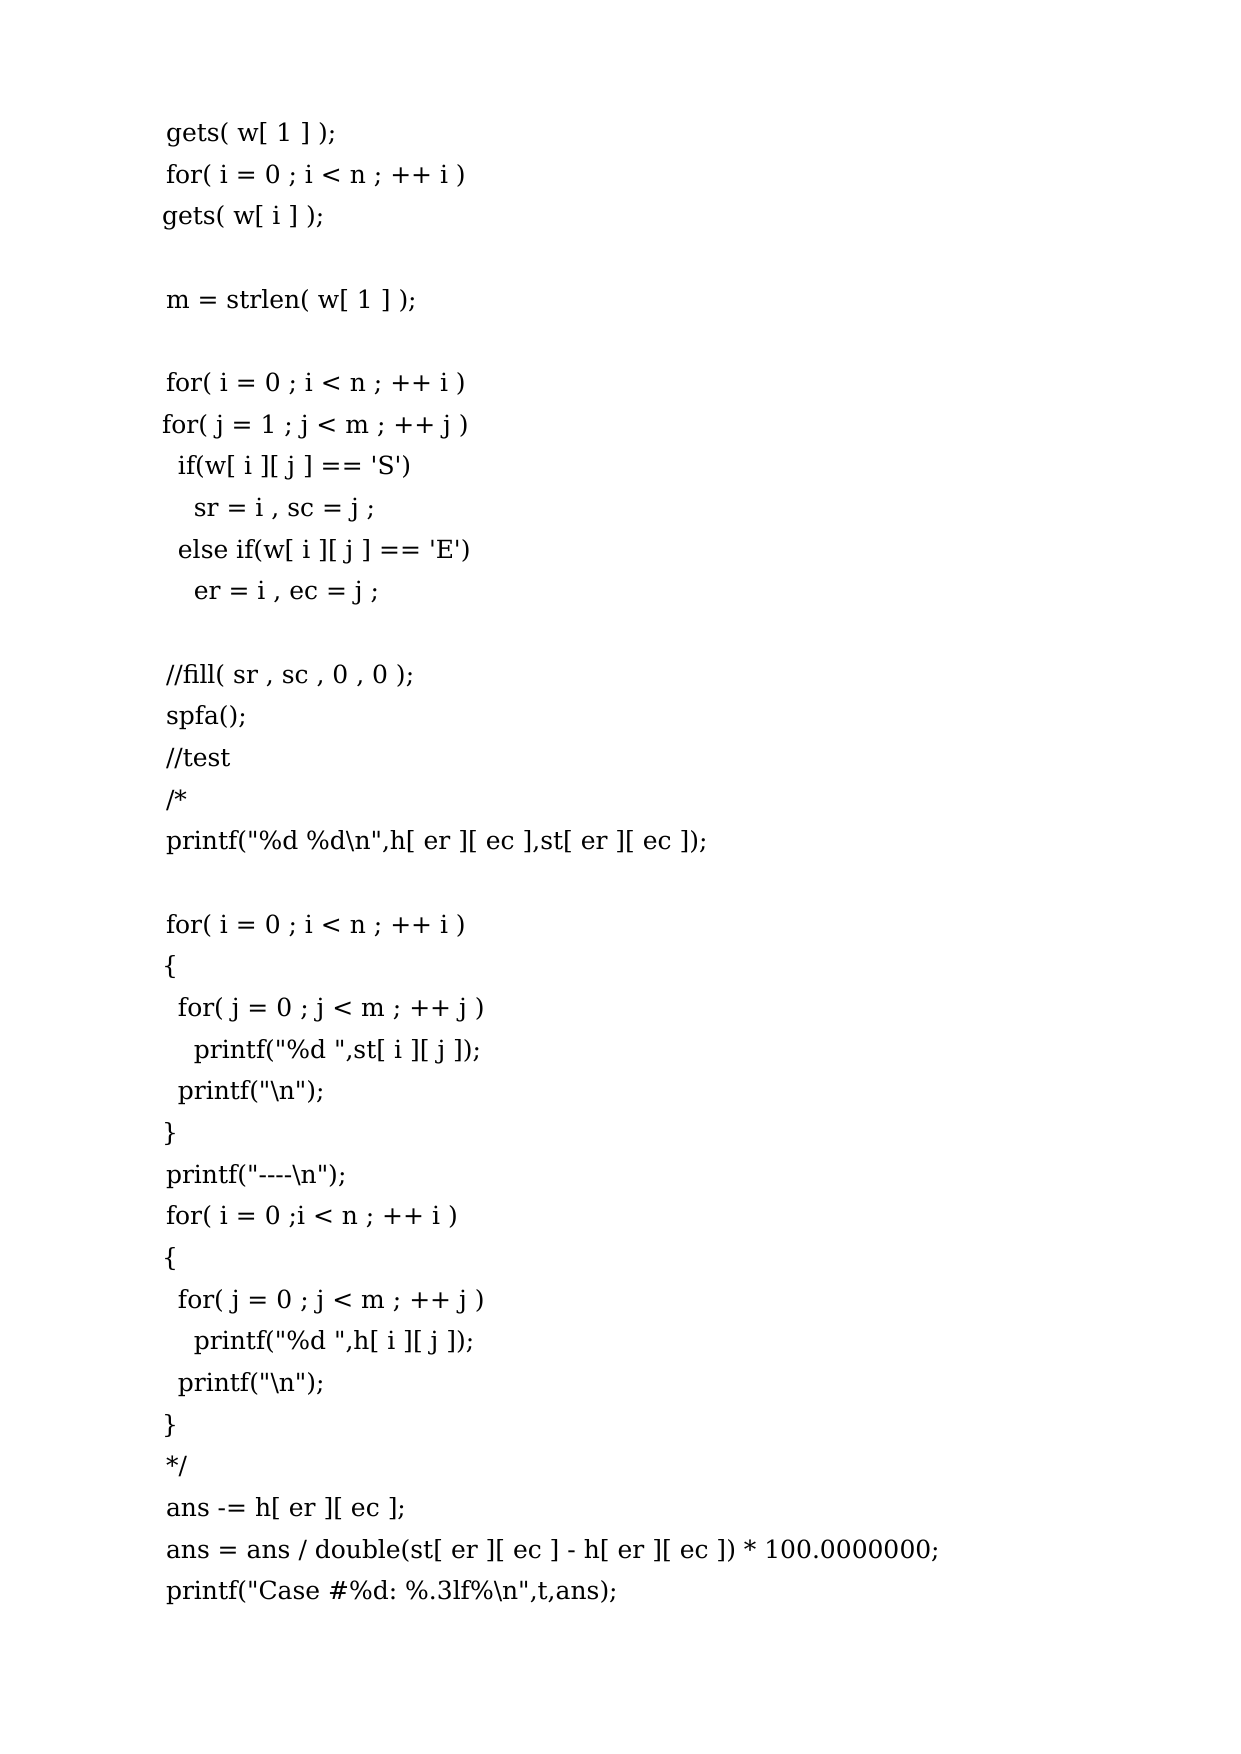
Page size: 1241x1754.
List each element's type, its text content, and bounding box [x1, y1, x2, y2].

text gets( w[ i ] ); [118, 201, 1122, 231]
text for( i = 0 ; i < n ; ++ i ) [118, 910, 1122, 939]
text gets( w[ 1 ] ); [118, 118, 1122, 147]
text m = strlen( w[ 1 ] ); [118, 285, 1122, 314]
text for( j = 1 ; j < m ; ++ j ) [118, 410, 1122, 439]
text //test [118, 743, 1122, 772]
text { [118, 951, 1122, 981]
text sr = i , sc = j ; [118, 493, 1122, 522]
text er = i , ec = j ; [118, 576, 1122, 606]
text for( i = 0 ;i < n ; ++ i ) [118, 1201, 1122, 1231]
text printf("%d ",h[ i ][ j ]); [118, 1326, 1122, 1356]
text for( j = 0 ; j < m ; ++ j ) [118, 993, 1122, 1022]
text } [118, 1118, 1122, 1147]
text printf("Case #%d: %.3lf%\n",t,ans); [118, 1576, 1122, 1606]
text printf("%d ",st[ i ][ j ]); [118, 1035, 1122, 1064]
text for( i = 0 ; i < n ; ++ i ) [118, 160, 1122, 189]
text } [118, 1410, 1122, 1439]
text for( i = 0 ; i < n ; ++ i ) [118, 368, 1122, 397]
text if(w[ i ][ j ] == 'S') [118, 451, 1122, 481]
text for( j = 0 ; j < m ; ++ j ) [118, 1285, 1122, 1314]
text ans = ans / double(st[ er ][ ec ] - h[ er ][ ec ]) * 100.0000000; [118, 1535, 1122, 1564]
text else if(w[ i ][ j ] == 'E') [118, 535, 1122, 564]
text /* [118, 785, 1122, 814]
text { [118, 1243, 1122, 1272]
text printf("----\n"); [118, 1160, 1122, 1189]
text printf("\n"); [118, 1076, 1122, 1106]
text printf("%d %d\n",h[ er ][ ec ],st[ er ][ ec ]); [118, 826, 1122, 856]
text printf("\n"); [118, 1368, 1122, 1397]
text */ [118, 1451, 1122, 1481]
text spfa(); [118, 701, 1122, 731]
text ans -= h[ er ][ ec ]; [118, 1493, 1122, 1522]
text //fill( sr , sc , 0 , 0 ); [118, 660, 1122, 689]
